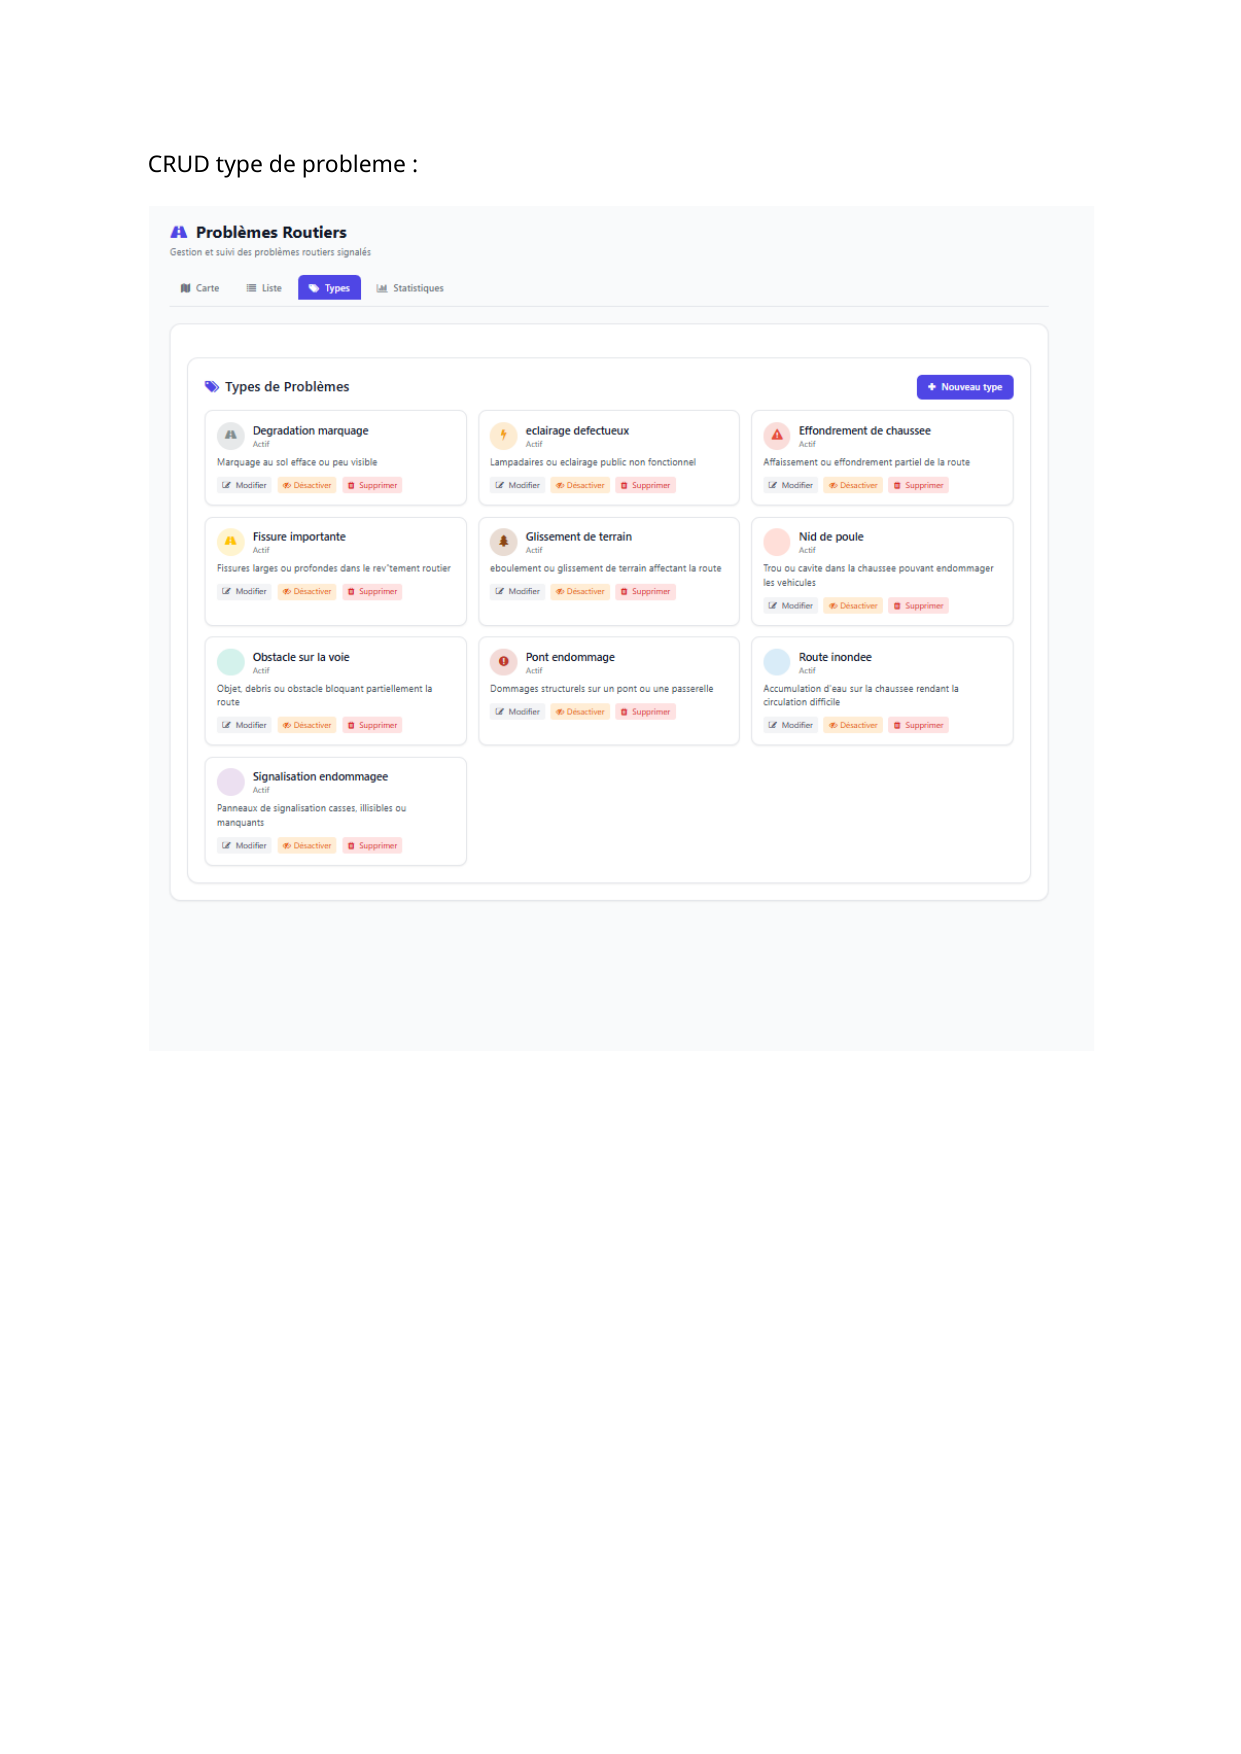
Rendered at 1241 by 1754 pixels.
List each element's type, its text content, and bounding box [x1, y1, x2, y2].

text CRUD type de probleme : [148, 148, 1093, 179]
picture [149, 206, 1095, 1051]
